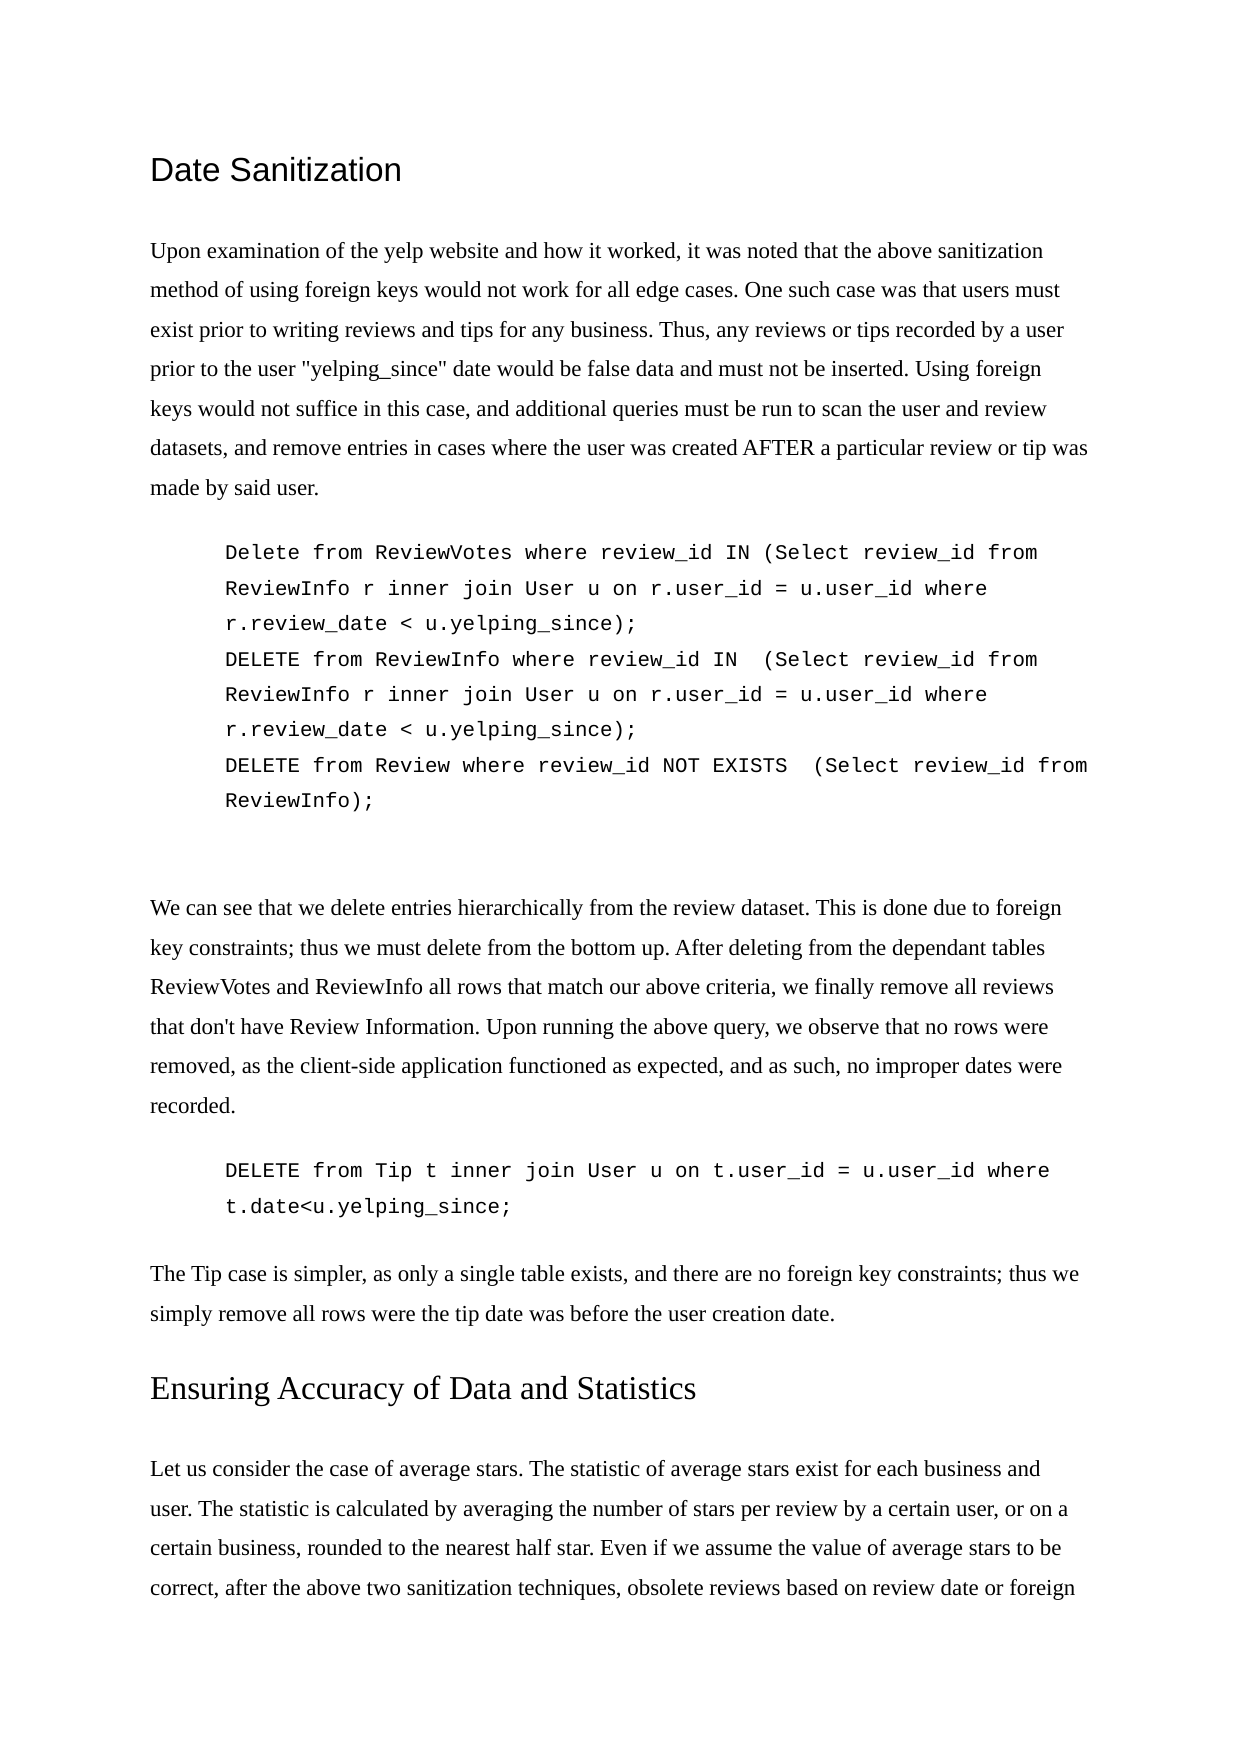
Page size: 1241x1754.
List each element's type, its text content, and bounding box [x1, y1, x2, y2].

text Let us consider the case of average stars. The statistic of average stars exist for each business and user. The statistic is calculated by averaging the number of stars per review by a certain user, or on a certain business, rounded to the nearest half star. Even if we assume the value of average stars to be correct, after the above two sanitization techniques, obsolete reviews based on review date or foreign [150, 1455, 1090, 1600]
text Delete from ReviewVotes where review_id IN (Select review_id from ReviewInfo r inner join User u on r.user_id = u.user_id where r.review_date < u.yelping_since); [225, 542, 1090, 637]
text The Tip case is simpler, as only a single table exists, and there are no foreign key constraints; thus we simply remove all rows were the tip date was before the user creation date. [150, 1260, 1090, 1326]
subtitle Date Sanitization [150, 150, 1090, 188]
text DELETE from Tip t inner join User u on t.user_id = u.user_id where t.date<u.yelping_since; [225, 1160, 1090, 1219]
text We can see that we delete entries hierarchically from the review dataset. This is done due to foreign key constraints; thus we must delete from the bottom up. After deleting from the dependant tables ReviewVotes and ReviewInfo all rows that match our above criteria, we finally remove all reviews that don't have Review Information. Upon running the above query, we observe that no rows were removed, as the client-side application functioned as expected, and as such, no improper dates were recorded. [150, 894, 1090, 1118]
text Upon examination of the yelp website and how it worked, it was noted that the above sanitization method of using foreign keys would not work for all edge cases. One such case was that users must exist prior to writing reviews and tips for any business. Thus, any reviews or tips recorded by a user prior to the user "yelping_since" date would be false data and must not be inserted. Using foreign keys would not suffice in this case, and additional queries must be run to scan the user and review datasets, and remove entries in cases where the user was created AFTER a particular review or tip was made by said user. [150, 237, 1090, 500]
subtitle Ensuring Accuracy of Data and Statistics [150, 1368, 1090, 1407]
text DELETE from ReviewInfo where review_id IN (Select review_id from ReviewInfo r inner join User u on r.user_id = u.user_id where r.review_date < u.yelping_since); [225, 648, 1090, 743]
text DELETE from Review where review_id NOT EXISTS (Select review_id from ReviewInfo); [225, 755, 1090, 814]
